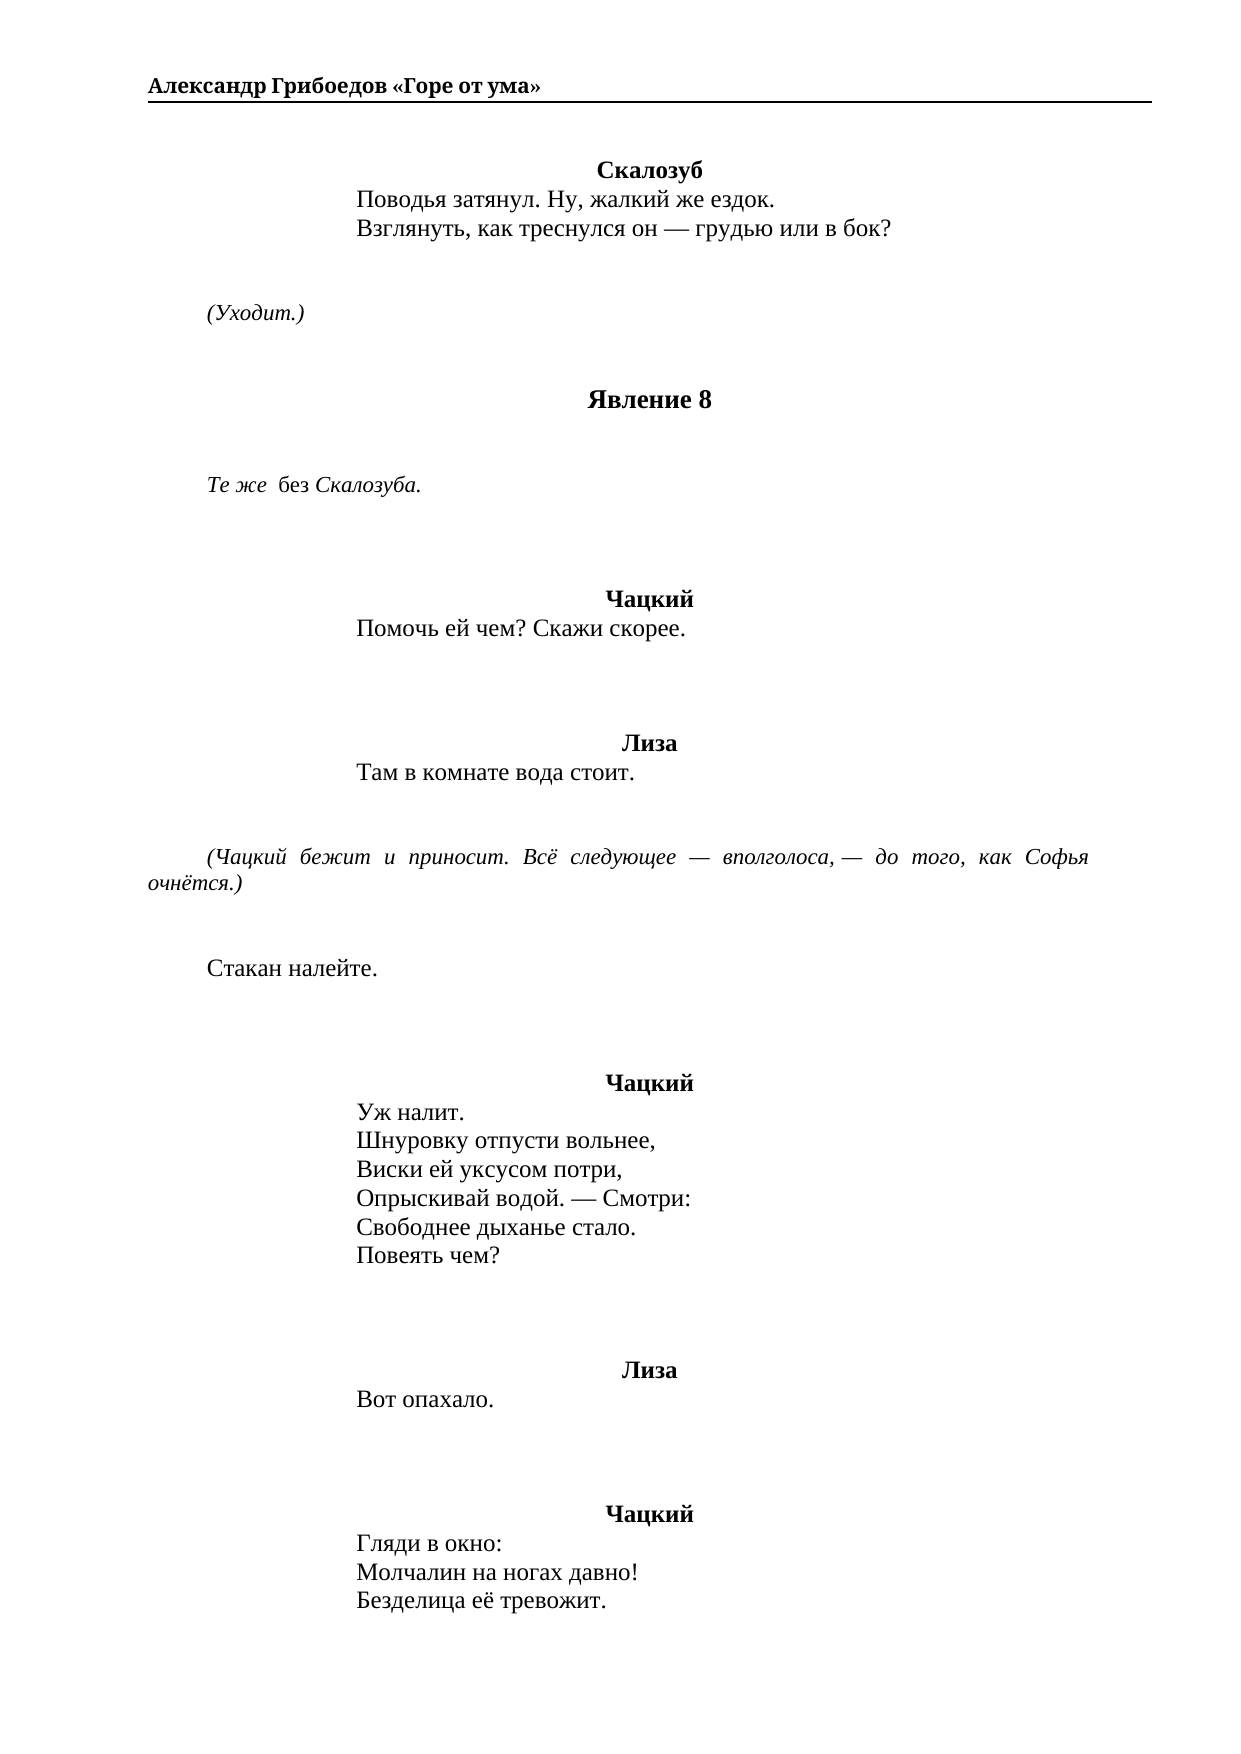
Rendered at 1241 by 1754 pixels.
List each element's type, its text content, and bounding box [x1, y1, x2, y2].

text Те же без Скалозуба. [148, 472, 1089, 498]
text Вот опахало. [356, 1384, 1089, 1413]
text (Уходит.) [148, 299, 1089, 325]
subtitle Явление 8 [148, 383, 1152, 414]
subtitle Скалозуб [148, 155, 1152, 184]
text Гляди в окно: [356, 1528, 1089, 1557]
text Помочь ей чем? Скажи скорее. [356, 613, 1089, 642]
text (Чацкий бежит и приносит. Всё следующее — вполголоса, — до того, как Софья очнётся.) [148, 843, 1089, 896]
text Стакан налейте. [148, 953, 1089, 982]
subtitle Чацкий [148, 1068, 1152, 1097]
text Опрыскивай водой. — Смотри: [356, 1183, 1089, 1212]
text Поводья затянул. Ну, жалкий же ездок. [356, 184, 1089, 213]
text Взглянуть, как треснулся он — грудью или в бок? [356, 213, 1089, 242]
text Свободнее дыханье стало. [356, 1212, 1089, 1241]
text Там в комнате вода стоит. [356, 757, 1089, 785]
subtitle Чацкий [148, 1499, 1152, 1528]
subtitle Чацкий [148, 584, 1152, 613]
text Виски ей уксусом потри, [356, 1154, 1089, 1183]
subtitle Лиза [148, 1356, 1152, 1384]
text Безделица её тревожит. [356, 1586, 1089, 1614]
text Молчалин на ногах давно! [356, 1557, 1089, 1586]
text Повеять чем? [356, 1241, 1089, 1269]
text Шнуровку отпусти вольнее, [356, 1126, 1089, 1154]
text Уж налит. [356, 1097, 1089, 1126]
subtitle Лиза [148, 728, 1152, 757]
